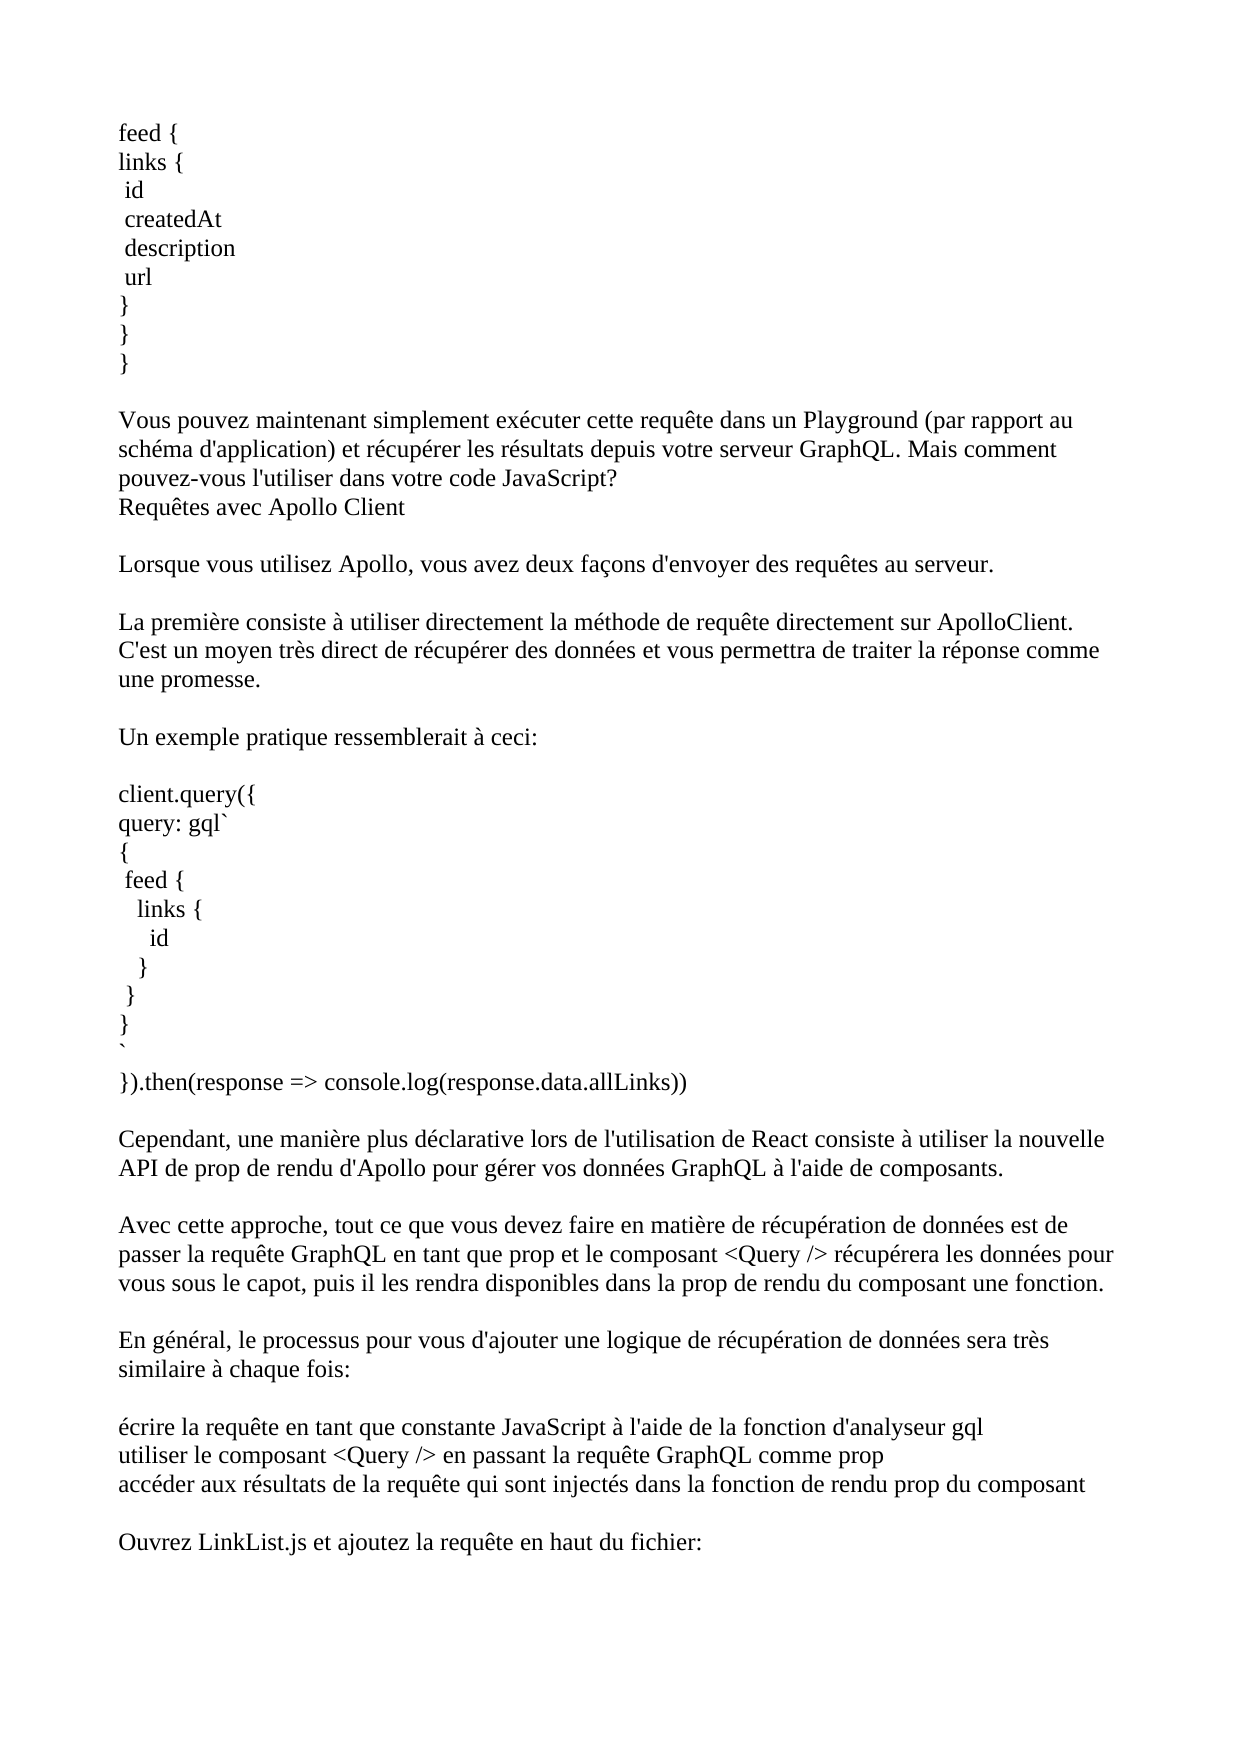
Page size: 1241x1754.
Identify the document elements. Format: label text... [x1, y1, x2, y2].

text id [118, 176, 1122, 204]
text { [118, 837, 1122, 866]
text links { [118, 894, 1122, 923]
text Lorsque vous utilisez Apollo, vous avez deux façons d'envoyer des requêtes au serveur. [118, 549, 1122, 578]
text ` [118, 1038, 1122, 1067]
text query: gql` [118, 808, 1122, 837]
text } [118, 1009, 1122, 1038]
text feed { [118, 118, 1122, 147]
text Ouvrez LinkList.js et ajoutez la requête en haut du fichier: [118, 1527, 1122, 1556]
text }).then(response => console.log(response.data.allLinks)) [118, 1067, 1122, 1096]
text } [118, 291, 1122, 319]
text feed { [118, 866, 1122, 894]
text } [118, 952, 1122, 981]
text createdAt [118, 204, 1122, 233]
text écrire la requête en tant que constante JavaScript à l'aide de la fonction d'analyseur gql [118, 1412, 1122, 1441]
text Vous pouvez maintenant simplement exécuter cette requête dans un Playground (par rapport au schéma d'application) et récupérer les résultats depuis votre serveur GraphQL. Mais comment pouvez-vous l'utiliser dans votre code JavaScript? [118, 406, 1122, 492]
text description [118, 233, 1122, 262]
text Un exemple pratique ressemblerait à ceci: [118, 722, 1122, 751]
text Cependant, une manière plus déclarative lors de l'utilisation de React consiste à utiliser la nouvelle API de prop de rendu d'Apollo pour gérer vos données GraphQL à l'aide de composants. [118, 1124, 1122, 1182]
text La première consiste à utiliser directement la méthode de requête directement sur ApolloClient. C'est un moyen très direct de récupérer des données et vous permettra de traiter la réponse comme une promesse. [118, 607, 1122, 693]
text accéder aux résultats de la requête qui sont injectés dans la fonction de rendu prop du composant [118, 1469, 1122, 1498]
text } [118, 981, 1122, 1009]
text utiliser le composant <Query /> en passant la requête GraphQL comme prop [118, 1441, 1122, 1469]
text links { [118, 147, 1122, 176]
text } [118, 319, 1122, 348]
text client.query({ [118, 779, 1122, 808]
text url [118, 262, 1122, 291]
text Avec cette approche, tout ce que vous devez faire en matière de récupération de données est de passer la requête GraphQL en tant que prop et le composant <Query /> récupérera les données pour vous sous le capot, puis il les rendra disponibles dans la prop de rendu du composant une fonction. [118, 1211, 1122, 1297]
text id [118, 923, 1122, 952]
text En général, le processus pour vous d'ajouter une logique de récupération de données sera très similaire à chaque fois: [118, 1326, 1122, 1383]
text } [118, 348, 1122, 377]
text Requêtes avec Apollo Client [118, 492, 1122, 521]
